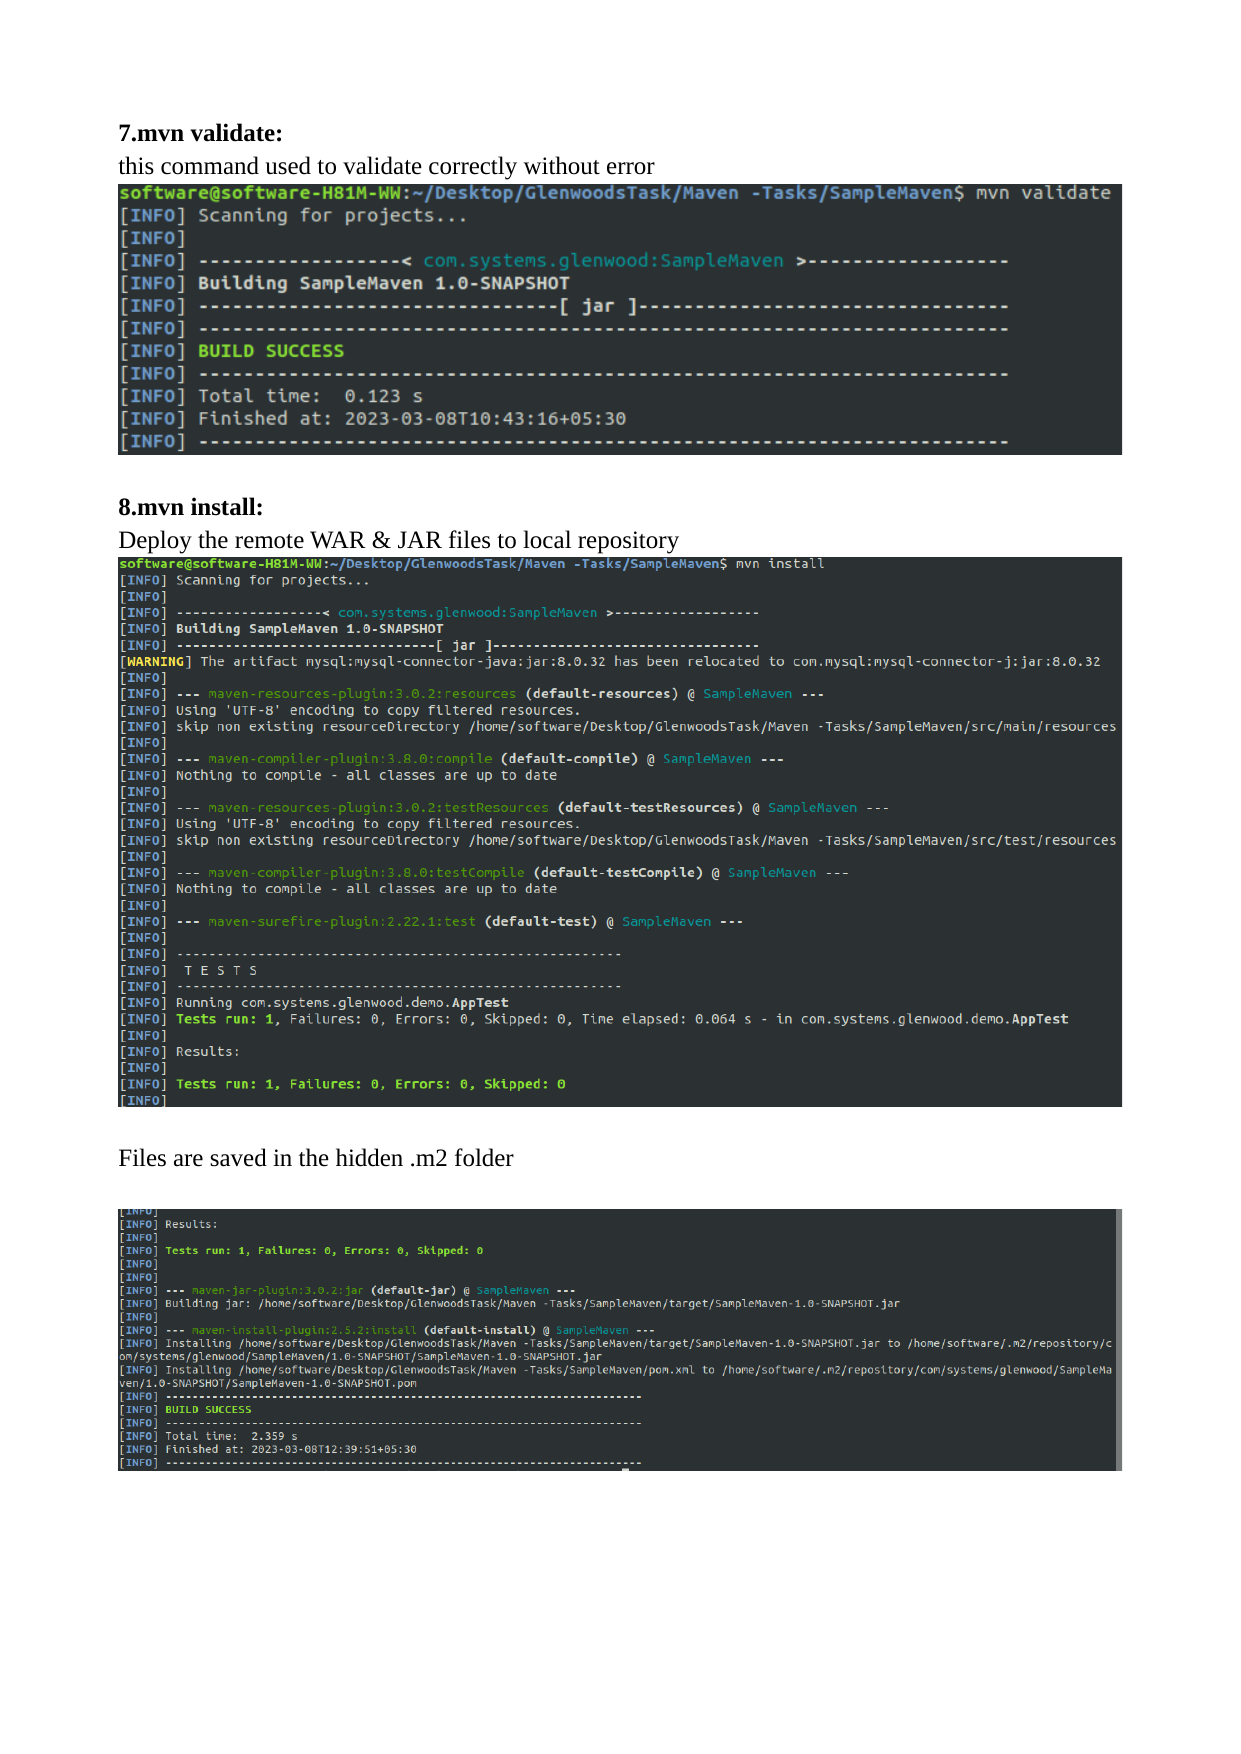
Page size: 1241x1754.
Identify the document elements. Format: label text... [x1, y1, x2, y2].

text Files are saved in the hidden .m2 folder [118, 1143, 1122, 1172]
picture [118, 1209, 1123, 1471]
text 7.mvn validate: [118, 118, 1122, 147]
text Deploy the remote WAR & JAR files to local repository [118, 525, 1122, 553]
picture [118, 557, 1123, 1107]
text this command used to validate correctly without error [118, 151, 1122, 180]
picture [118, 184, 1123, 455]
text 8.mvn install: [118, 492, 1122, 521]
